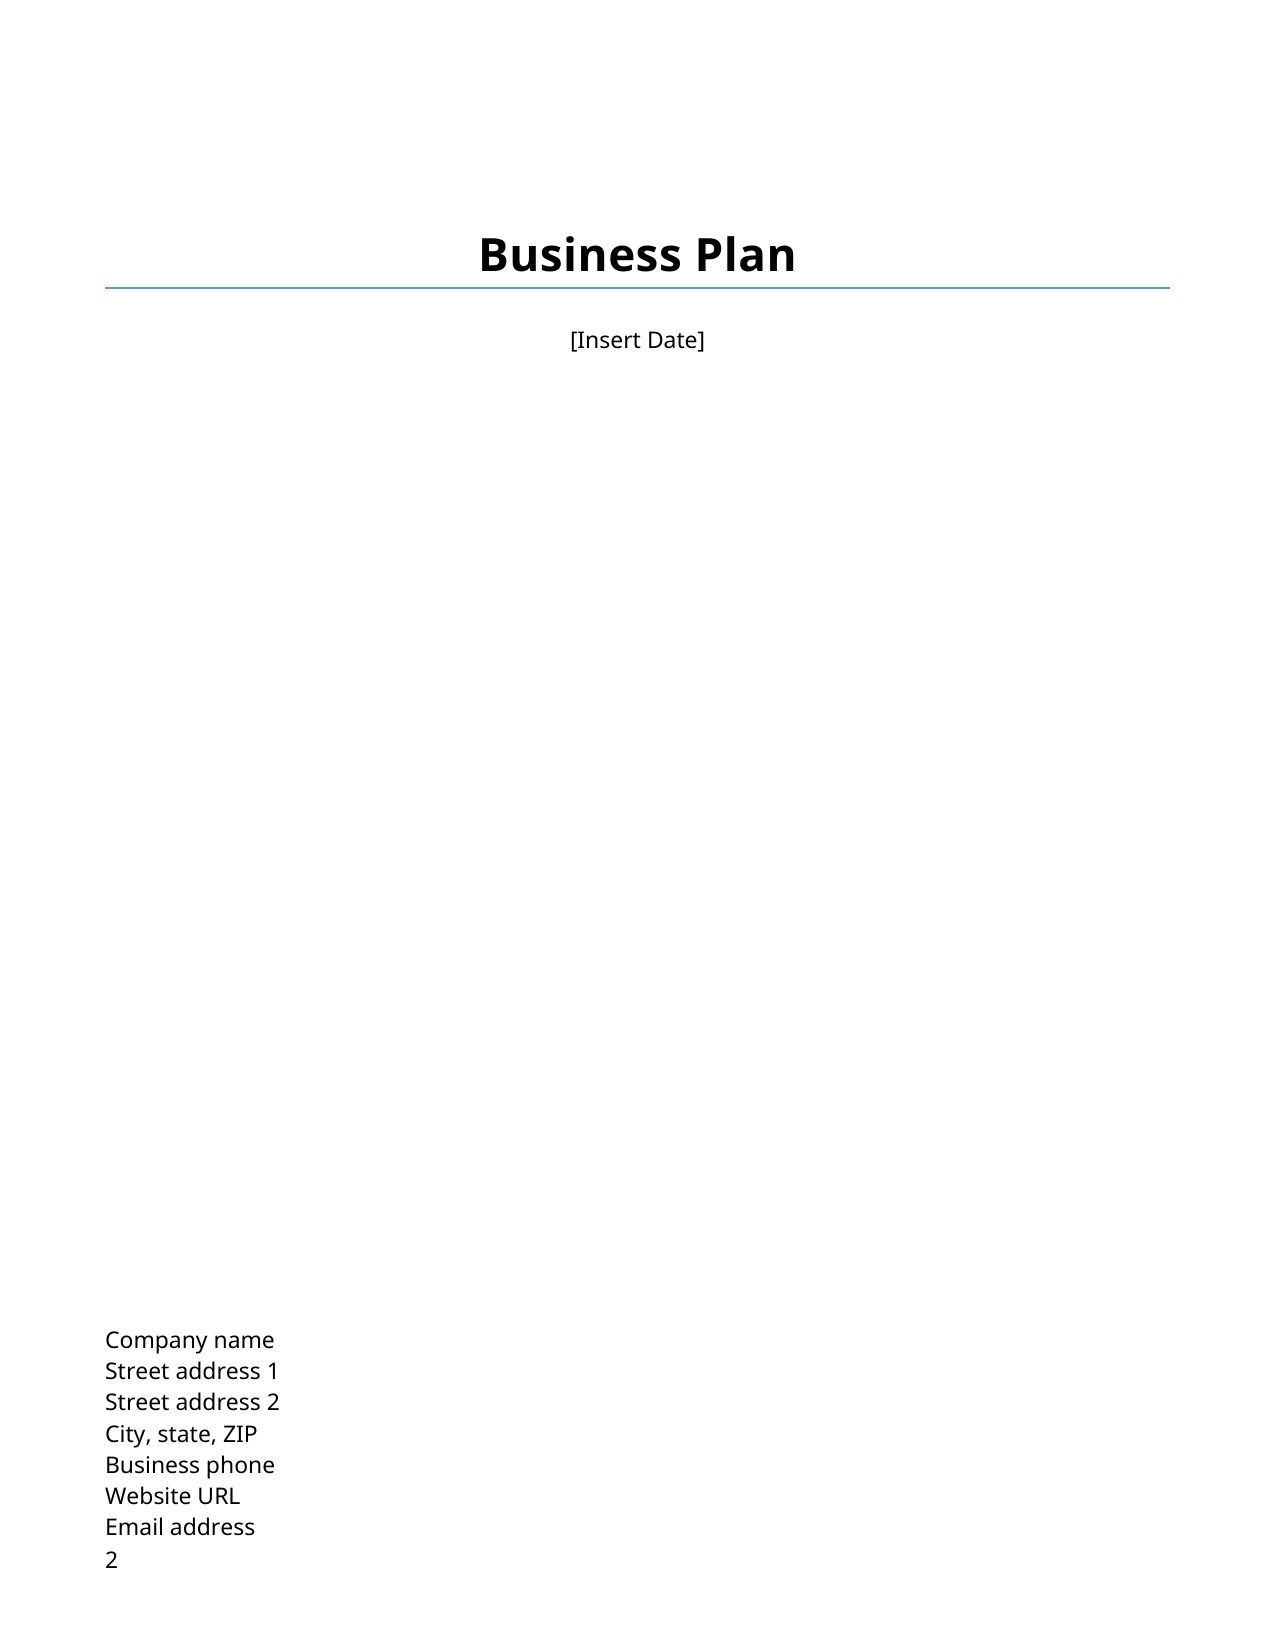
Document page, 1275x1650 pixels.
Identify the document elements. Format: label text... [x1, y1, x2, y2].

text [Insert Date] [105, 324, 1170, 355]
text Company name [105, 1324, 1170, 1355]
text Website URL [105, 1480, 1170, 1511]
text City, state, ZIP [105, 1417, 1170, 1449]
text Street address 1 [105, 1355, 1170, 1386]
text Street address 2 [105, 1386, 1170, 1417]
text Business phone [105, 1449, 1170, 1480]
text Email address [105, 1511, 1170, 1542]
title Business Plan [105, 223, 1170, 287]
